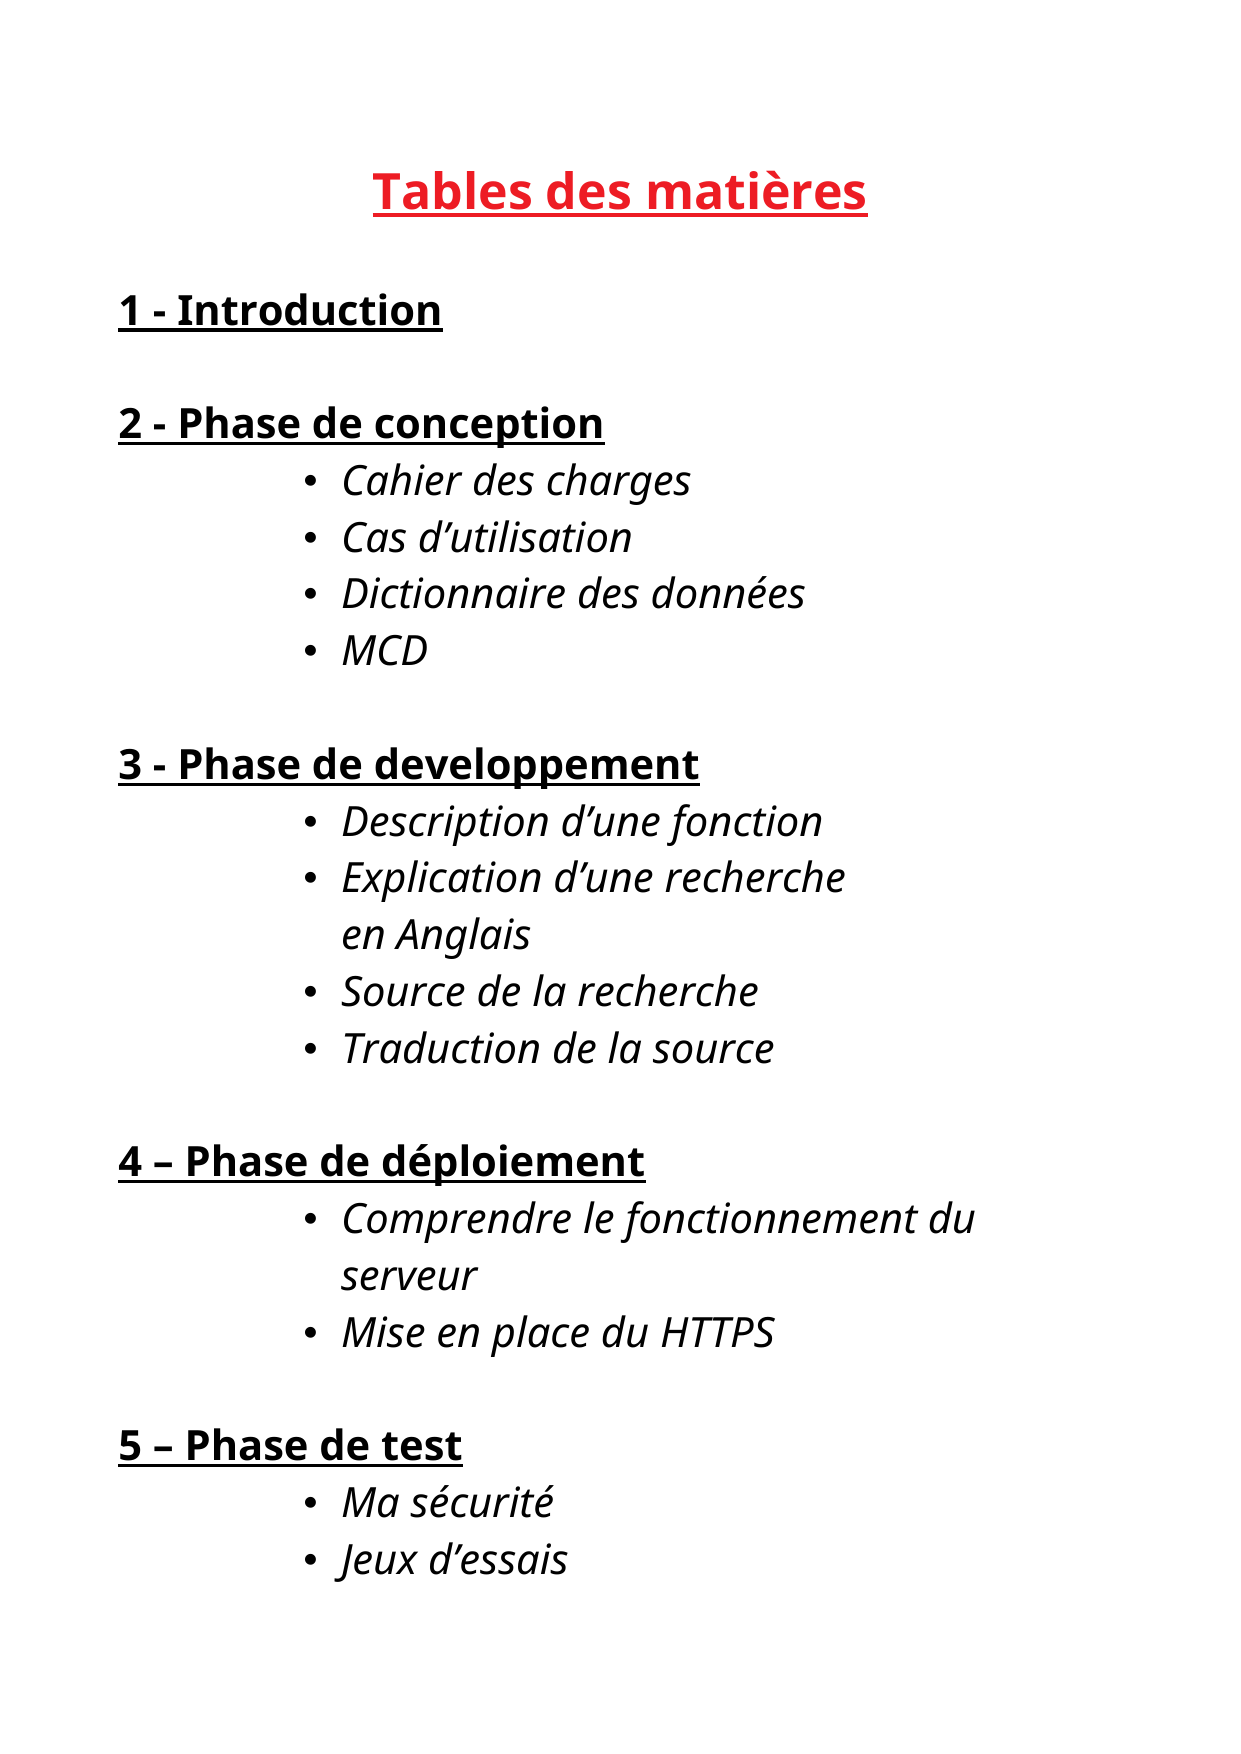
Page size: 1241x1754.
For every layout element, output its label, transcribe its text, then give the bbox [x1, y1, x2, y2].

text 3 - Phase de developpement [118, 735, 1122, 791]
list en Anglais [303, 905, 1122, 962]
list Description d’une fonction [303, 791, 1122, 848]
list Comprendre le fonctionnement du serveur [303, 1189, 1122, 1302]
list Source de la recherche [303, 962, 1122, 1018]
list Cahier des charges [303, 451, 1122, 508]
list Ma sécurité [303, 1473, 1122, 1529]
text 5 – Phase de test [118, 1416, 1122, 1473]
list Jeux d’essais [303, 1529, 1122, 1586]
list Mise en place du HTTPS [303, 1302, 1122, 1359]
text 2 - Phase de conception [118, 394, 1122, 451]
list Cas d’utilisation [303, 508, 1122, 564]
text 4 – Phase de déploiement [118, 1132, 1122, 1189]
text Tables des matières [118, 156, 1122, 224]
list Traduction de la source [303, 1018, 1122, 1075]
text 1 - Introduction [118, 281, 1122, 337]
list Dictionnaire des données [303, 564, 1122, 621]
list MCD [303, 621, 1122, 678]
list Explication d’une recherche [303, 848, 1122, 905]
